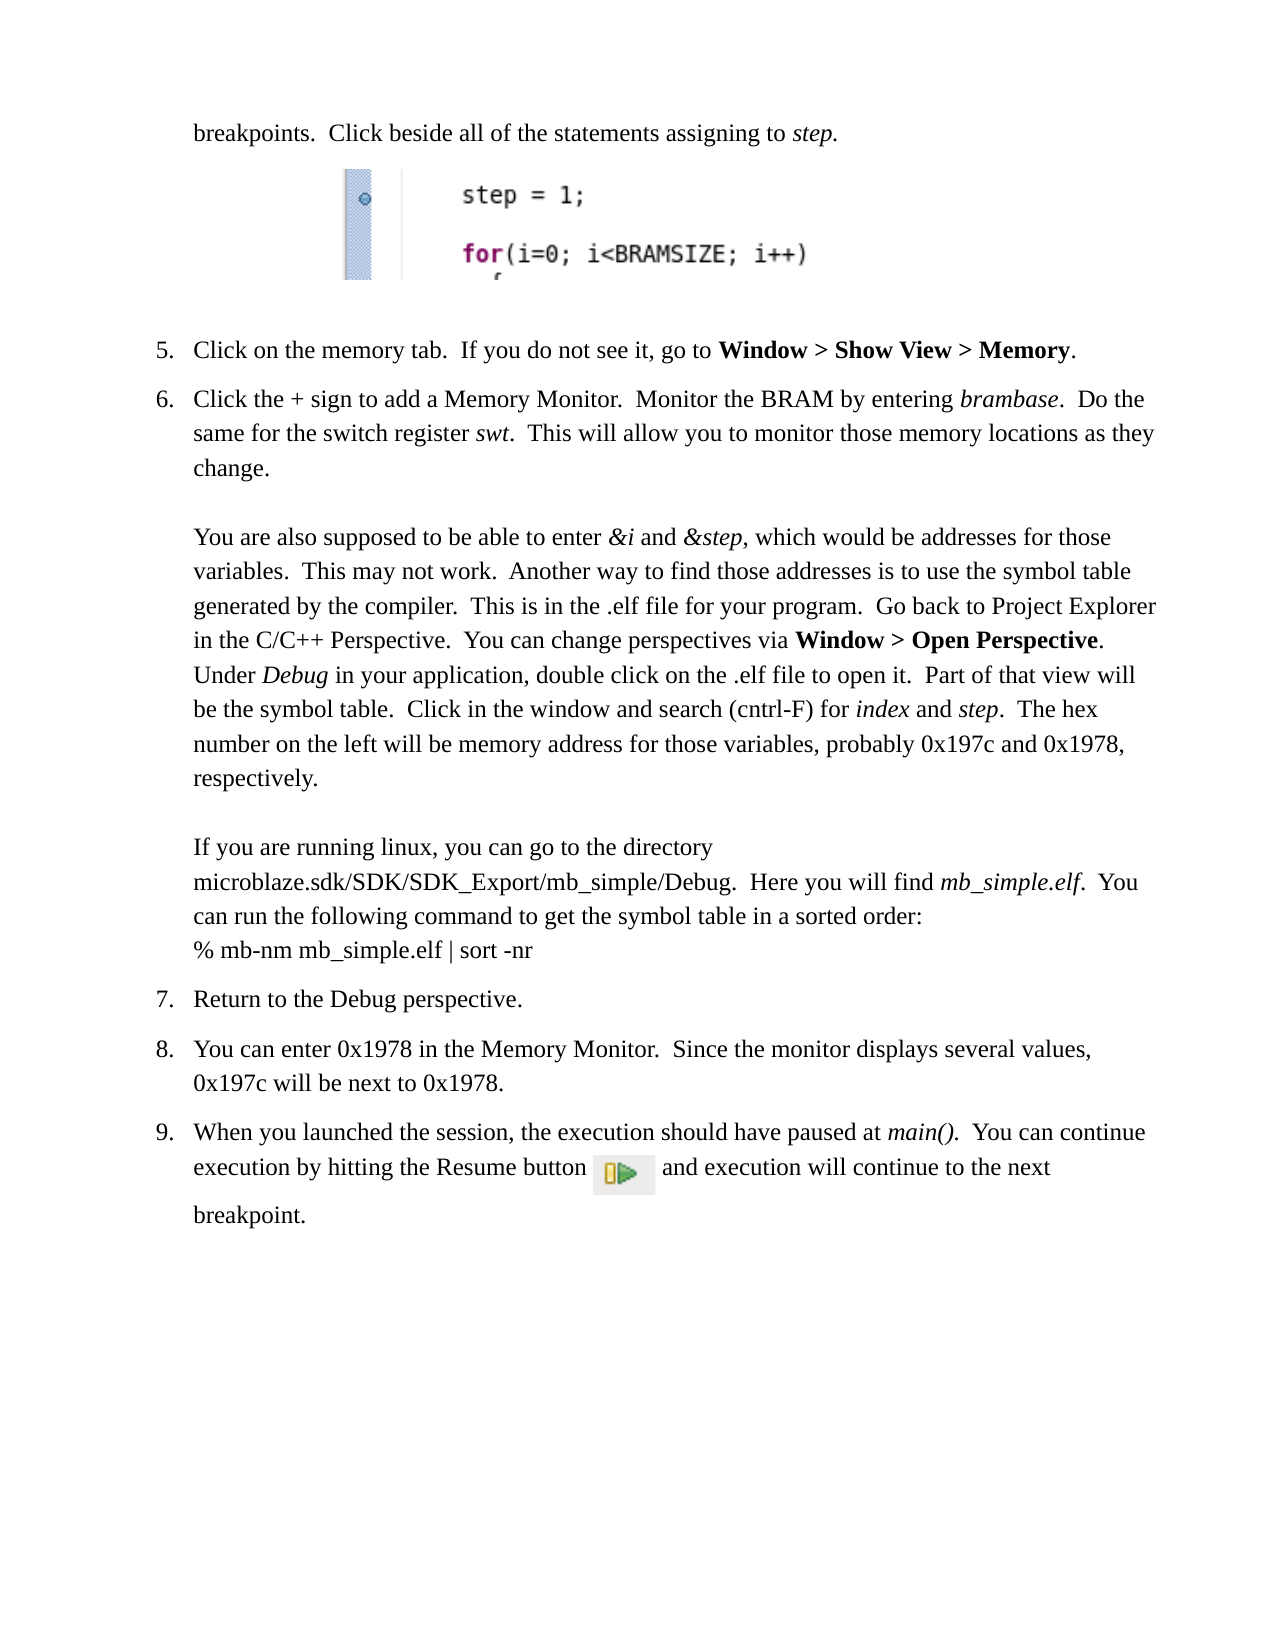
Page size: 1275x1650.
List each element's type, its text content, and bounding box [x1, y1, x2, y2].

list Click on the memory tab. If you do not see it, go to Window > Show View > Memory. [156, 335, 1157, 363]
list breakpoints. Click beside all of the statements assigning to step. [156, 118, 1157, 147]
list Click the + sign to add a Memory Monitor. Monitor the BRAM by entering brambase. Do the same for the switch register swt. This will allow you to monitor those memory locations as they change. You are also supposed to be able to enter &i and &step, which would be addresses for those variables. This may not work. Another way to find those addresses is to use the symbol table generated by the compiler. This is in the .elf file for your program. Go back to Project Explorer in the C/C++ Perspective. You can change perspectives via Window > Open Perspective. Under Debug in your application, double click on the .elf file to open it. Part of that view will be the symbol table. Click in the window and search (cntrl-F) for index and step. The hex number on the left will be memory address for those variables, probably 0x197c and 0x1978, respectively. If you are running linux, you can go to the directory microblaze.sdk/SDK/SDK_Export/mb_simple/Debug. Here you will find mb_simple.elf. You can run the following command to get the symbol table in a sorted order: % mb-nm mb_simple.elf | sort -nr [156, 384, 1157, 964]
list When you launched the session, the execution should have paused at main(). You can continue execution by hitting the Resume button and execution will continue to the next breakpoint. [156, 1117, 1157, 1229]
list You can enter 0x1978 in the Memory Monitor. Since the monitor displays several values, 0x197c will be next to 0x1978. [156, 1034, 1157, 1097]
picture [593, 1155, 656, 1195]
list Return to the Debug perspective. [156, 984, 1157, 1013]
picture [342, 169, 933, 280]
